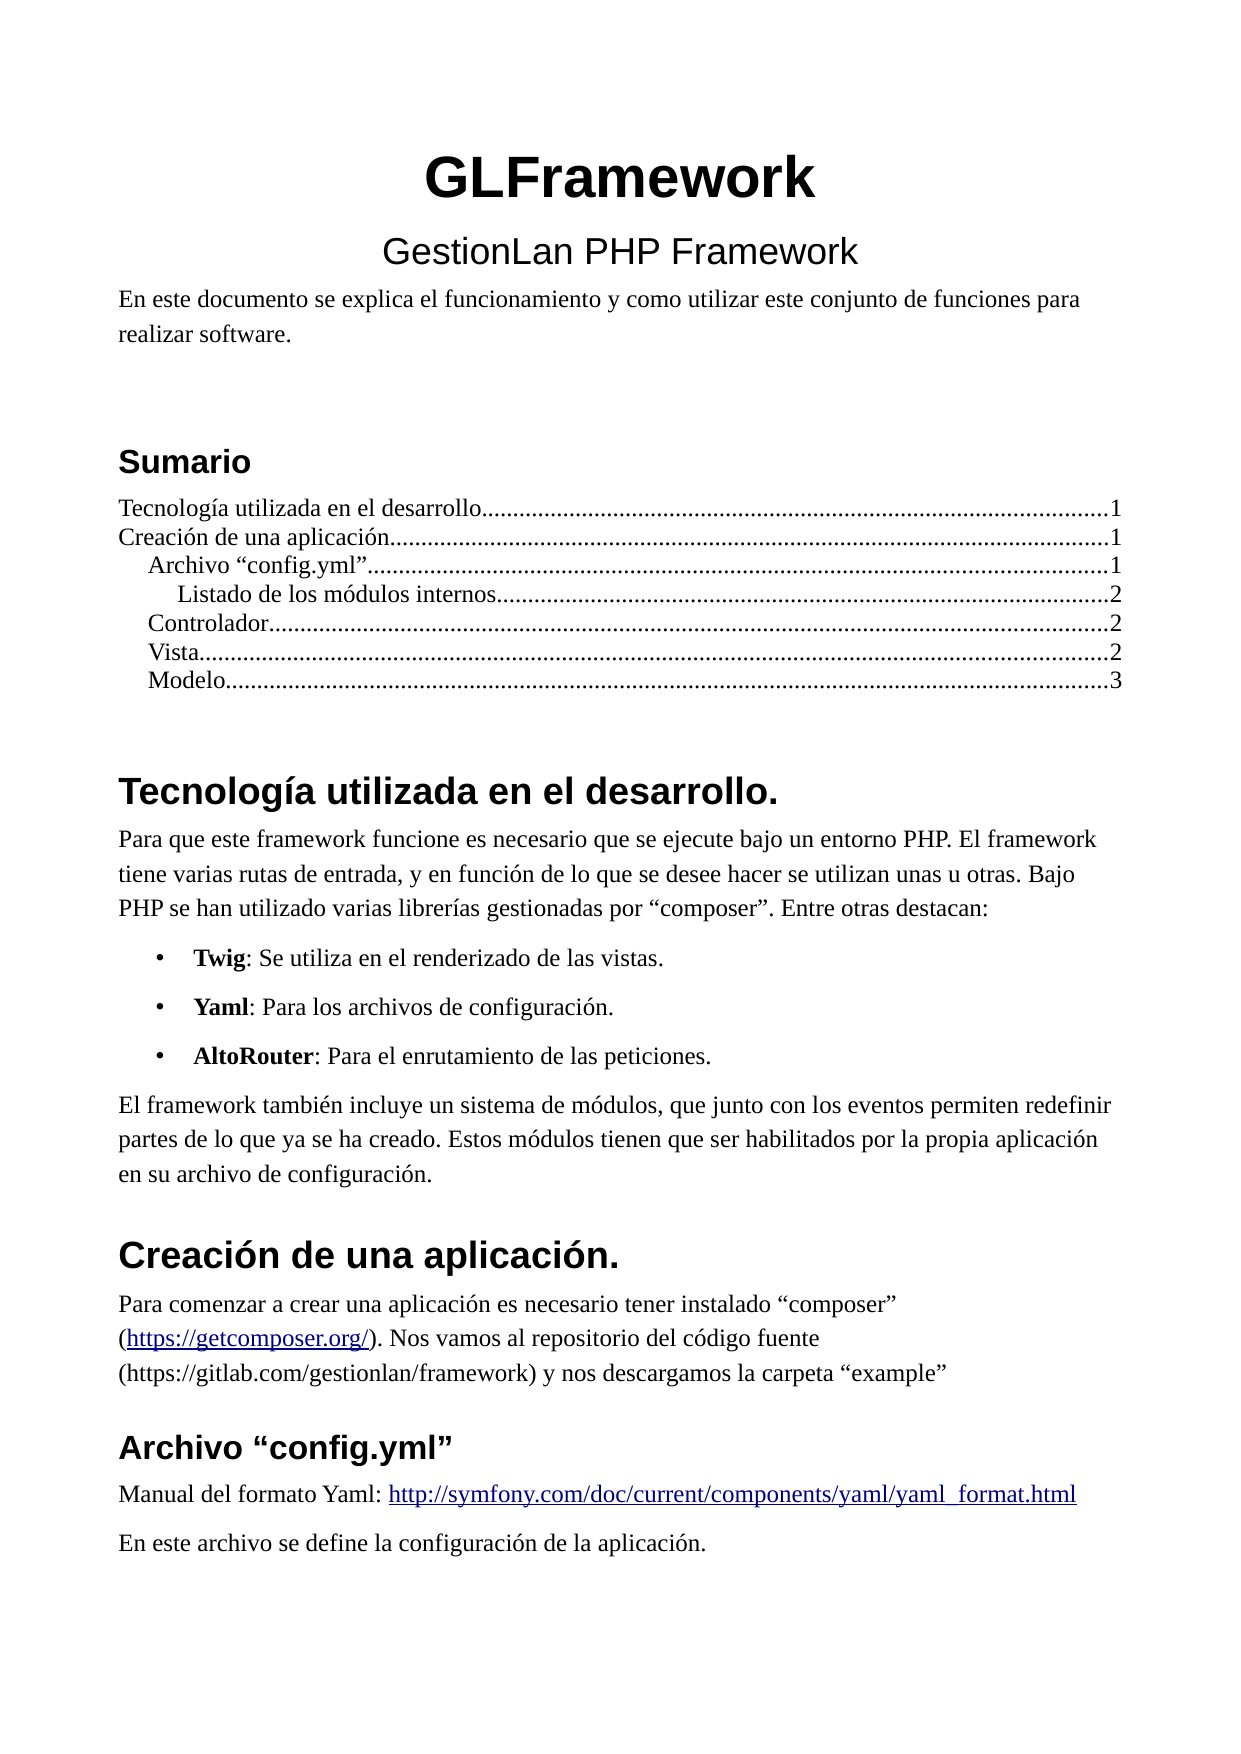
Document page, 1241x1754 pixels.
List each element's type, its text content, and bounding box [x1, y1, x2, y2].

text Para comenzar a crear una aplicación es necesario tener instalado “composer” (https://getcomposer.org/). Nos vamos al repositorio del código fuente (https://gitlab.com/gestionlan/framework) y nos descargamos la carpeta “example” [118, 1289, 1122, 1387]
text Modelo 3 [148, 666, 1122, 694]
list AltoRouter: Para el enrutamiento de las peticiones. [156, 1041, 1122, 1069]
text En este documento se explica el funcionamiento y como utilizar este conjunto de funciones para realizar software. [118, 284, 1122, 348]
text Tecnología utilizada en el desarrollo. 1 [118, 493, 1122, 522]
title GLFramework [118, 143, 1122, 210]
list Twig: Se utiliza en el renderizado de las vistas. [156, 943, 1122, 971]
subtitle Tecnología utilizada en el desarrollo. [118, 768, 1122, 812]
subtitle Archivo “config.yml” [118, 1428, 1122, 1466]
subtitle Creación de una aplicación. [118, 1233, 1122, 1276]
text Creación de una aplicación. 1 [118, 522, 1122, 551]
text Vista 2 [148, 637, 1122, 666]
subtitle Sumario [118, 442, 1122, 481]
text Controlador 2 [148, 608, 1122, 637]
text Archivo “config.yml” 1 [148, 551, 1122, 579]
subtitle GestionLan PHP Framework [118, 229, 1122, 272]
text Listado de los módulos internos 2 [177, 579, 1122, 608]
text En este archivo se define la configuración de la aplicación. [118, 1528, 1122, 1557]
text El framework también incluye un sistema de módulos, que junto con los eventos permiten redefinir partes de lo que ya se ha creado. Estos módulos tienen que ser habilitados por la propia aplicación en su archivo de configuración. [118, 1090, 1122, 1187]
list Yaml: Para los archivos de configuración. [156, 992, 1122, 1020]
text Para que este framework funcione es necesario que se ejecute bajo un entorno PHP. El framework tiene varias rutas de entrada, y en función de lo que se desee hacer se utilizan unas u otras. Bajo PHP se han utilizado varias librerías gestionadas por “composer”. Entre otras destacan: [118, 824, 1122, 922]
text Manual del formato Yaml: http://symfony.com/doc/current/components/yaml/yaml_format.html [118, 1479, 1122, 1508]
